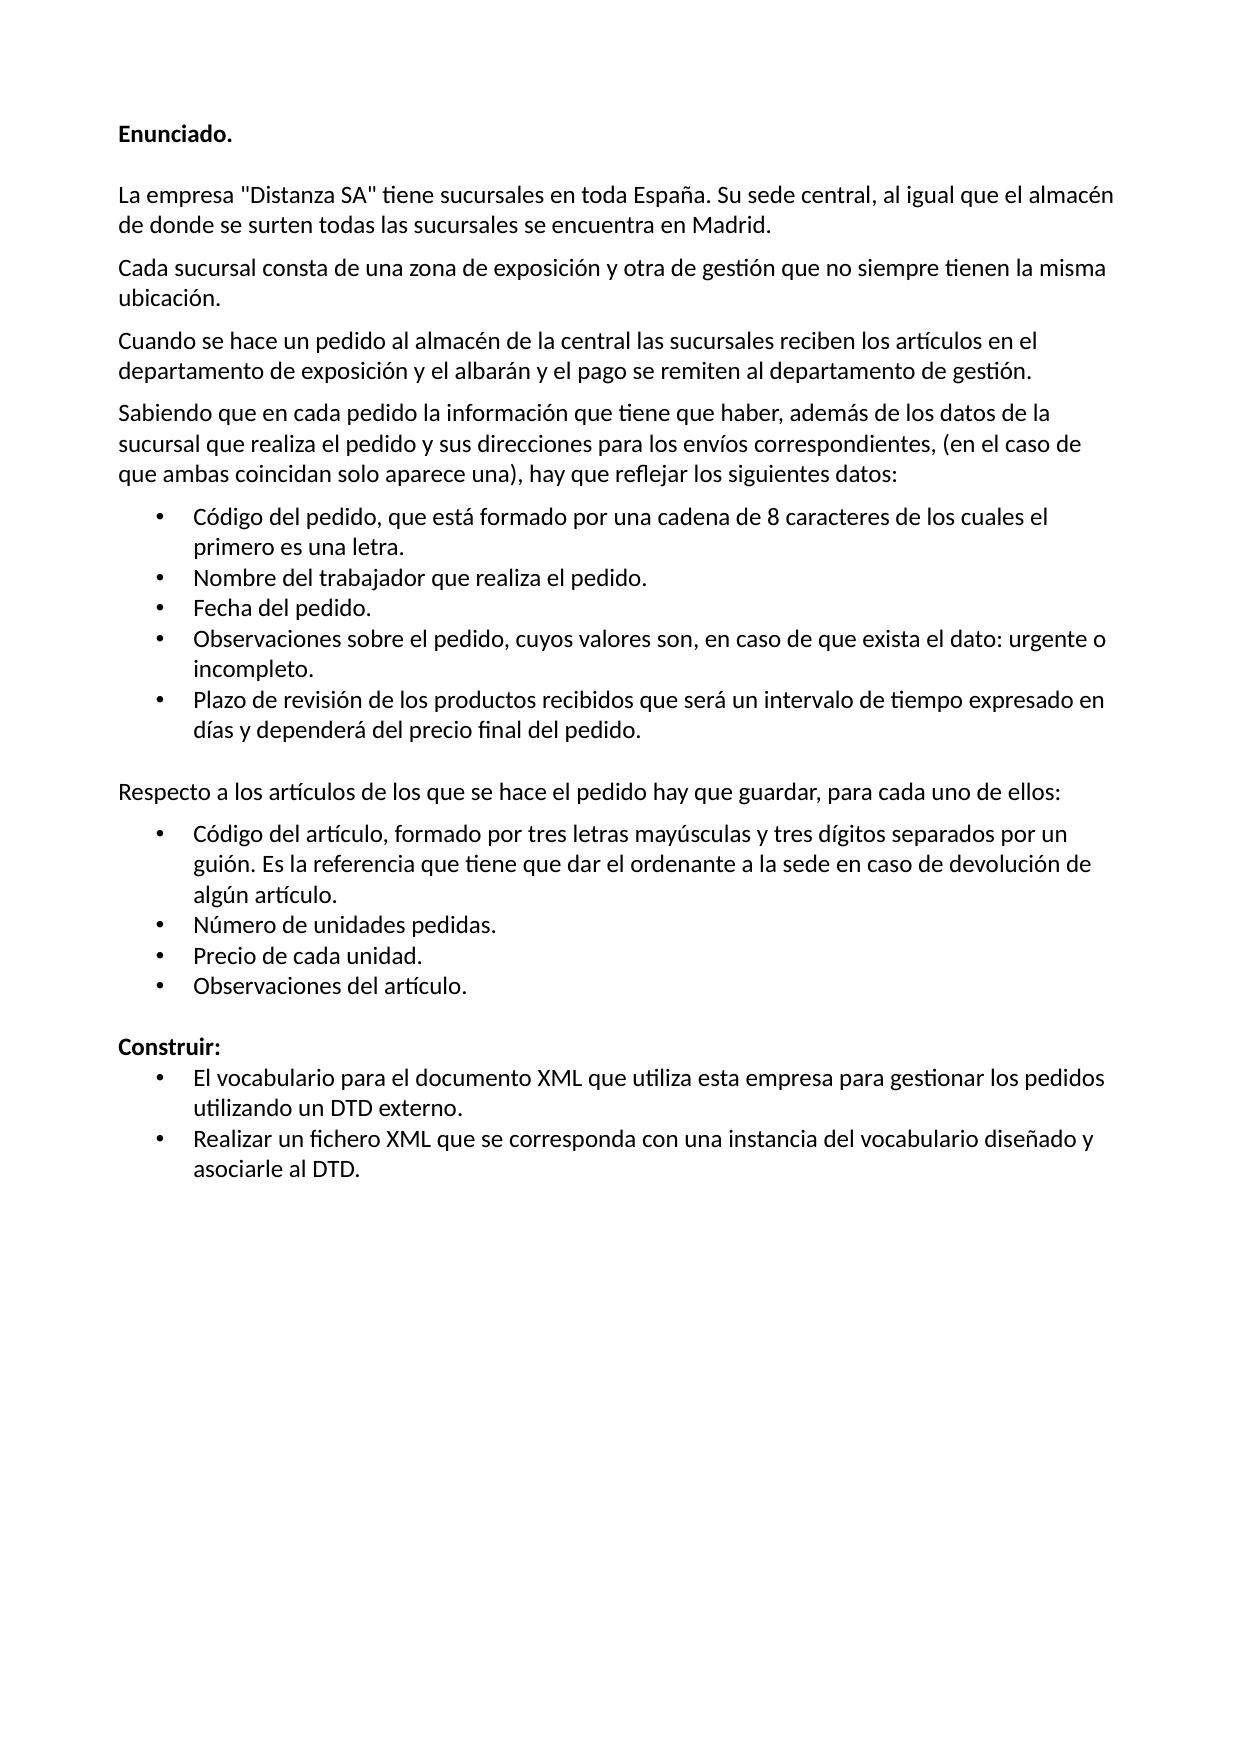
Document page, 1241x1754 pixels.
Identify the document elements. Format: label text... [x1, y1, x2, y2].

list Número de unidades pedidas. [156, 909, 1122, 940]
text Cuando se hace un pedido al almacén de la central las sucursales reciben los artículos en el departamento de exposición y el albarán y el pago se remiten al departamento de gestión. [118, 325, 1122, 386]
text Construir: [118, 1032, 1122, 1062]
list Fecha del pedido. [156, 592, 1122, 623]
list Observaciones del artículo. [156, 971, 1122, 1001]
list Código del pedido, que está formado por una cadena de 8 caracteres de los cuales el primero es una letra. [156, 501, 1122, 562]
list Nombre del trabajador que realiza el pedido. [156, 562, 1122, 592]
text La empresa "Distanza SA" tiene sucursales en toda España. Su sede central, al igual que el almacén de donde se surten todas las sucursales se encuentra en Madrid. [118, 179, 1122, 240]
text Respecto a los artículos de los que se hace el pedido hay que guardar, para cada uno de ellos: [118, 776, 1122, 806]
text Enunciado. [118, 118, 1122, 149]
list Código del artículo, formado por tres letras mayúsculas y tres dígitos separados por un guión. Es la referencia que tiene que dar el ordenante a la sede en caso de devolución de algún artículo. [156, 818, 1122, 909]
list Observaciones sobre el pedido, cuyos valores son, en caso de que exista el dato: urgente o incompleto. [156, 623, 1122, 684]
list El vocabulario para el documento XML que utiliza esta empresa para gestionar los pedidos utilizando un DTD externo. [156, 1062, 1122, 1123]
list Precio de cada unidad. [156, 940, 1122, 971]
text Cada sucursal consta de una zona de exposición y otra de gestión que no siempre tienen la misma ubicación. [118, 252, 1122, 313]
list Plazo de revisión de los productos recibidos que será un intervalo de tiempo expresado en días y dependerá del precio final del pedido. [156, 684, 1122, 745]
list Realizar un fichero XML que se corresponda con una instancia del vocabulario diseñado y asociarle al DTD. [156, 1123, 1122, 1184]
text Sabiendo que en cada pedido la información que tiene que haber, además de los datos de la sucursal que realiza el pedido y sus direcciones para los envíos correspondientes, (en el caso de que ambas coincidan solo aparece una), hay que reflejar los siguientes datos: [118, 398, 1122, 489]
